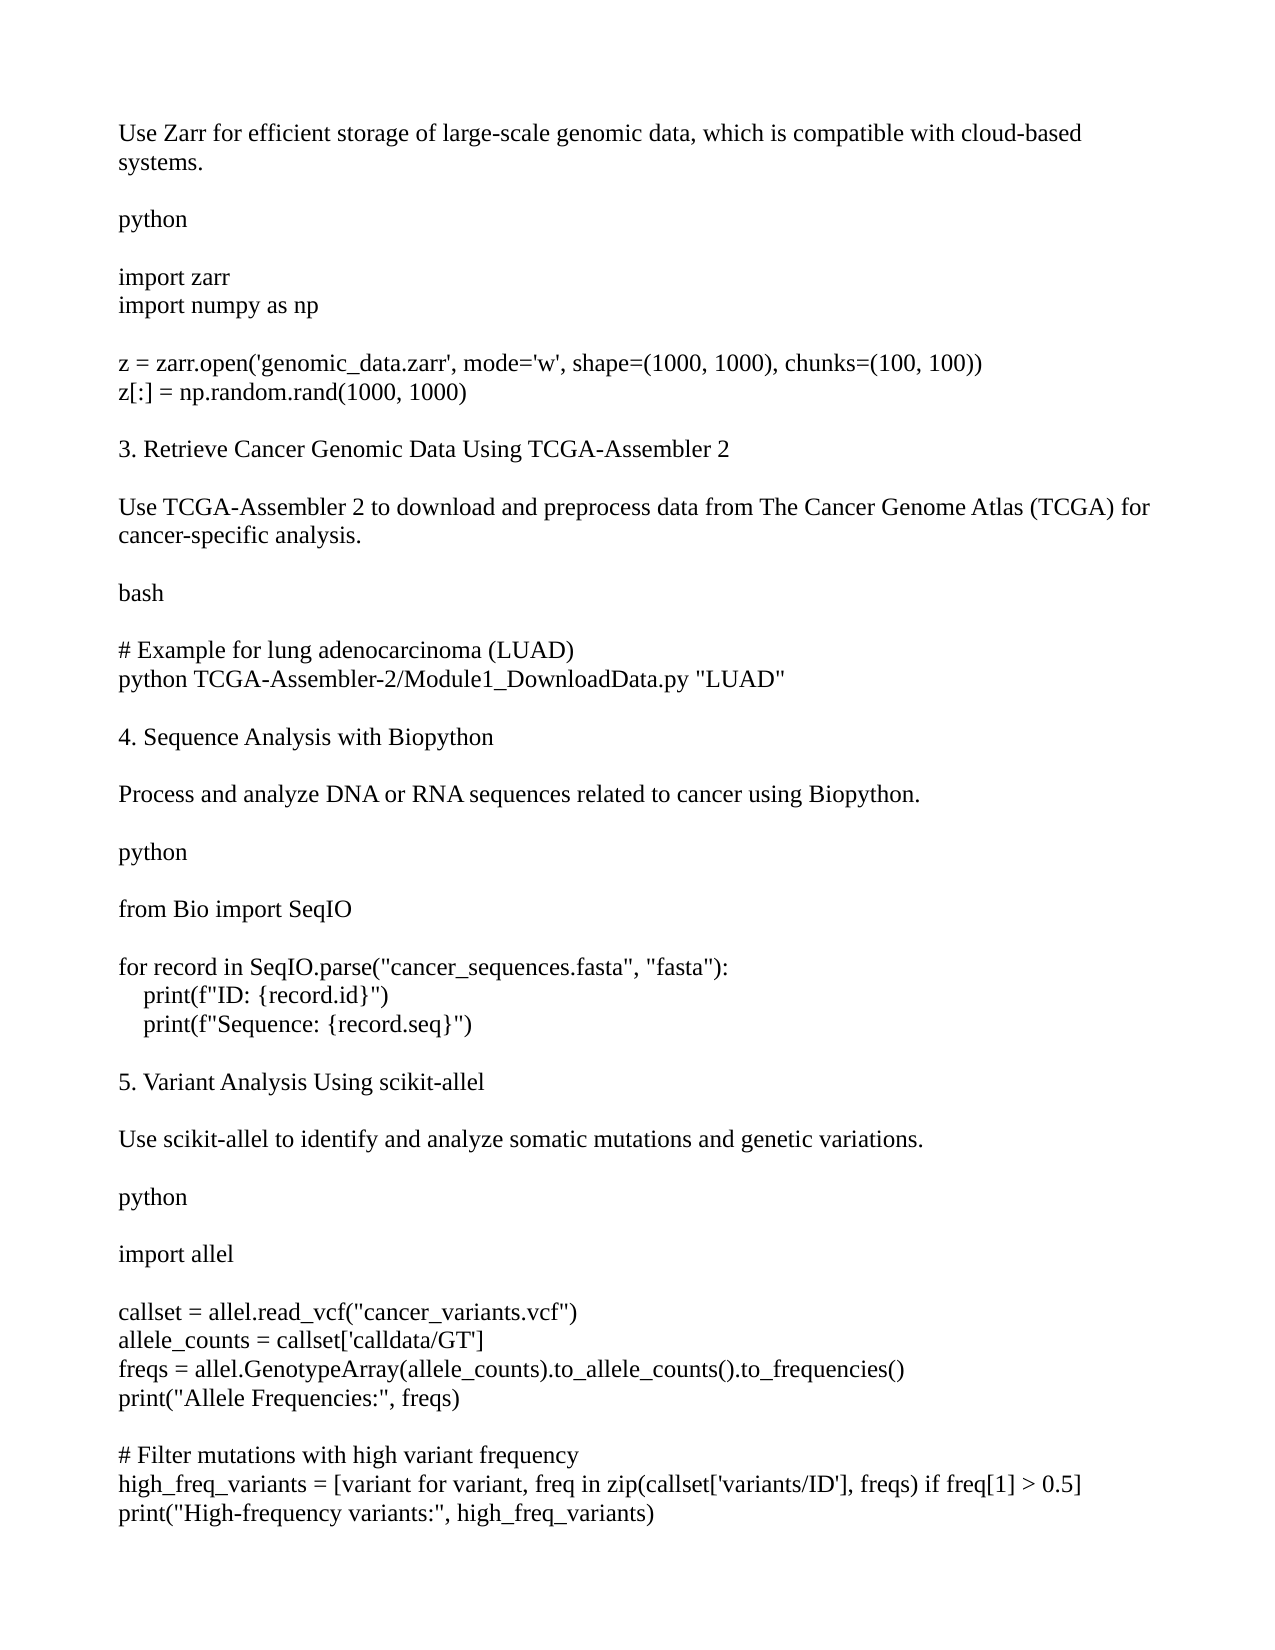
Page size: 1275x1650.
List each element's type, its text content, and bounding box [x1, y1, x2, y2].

text bash [118, 578, 1157, 607]
text python [118, 1182, 1157, 1211]
text z[:] = np.random.rand(1000, 1000) [118, 377, 1157, 406]
text Use Zarr for efficient storage of large-scale genomic data, which is compatible with cloud-based systems. [118, 118, 1157, 176]
text import numpy as np [118, 291, 1157, 319]
text from Bio import SeqIO [118, 894, 1157, 923]
text print("High-frequency variants:", high_freq_variants) [118, 1498, 1157, 1527]
text python [118, 204, 1157, 233]
text 4. Sequence Analysis with Biopython [118, 722, 1157, 751]
text python [118, 837, 1157, 866]
text allele_counts = callset['calldata/GT'] [118, 1326, 1157, 1354]
text # Filter mutations with high variant frequency [118, 1441, 1157, 1469]
text import zarr [118, 262, 1157, 291]
text print("Allele Frequencies:", freqs) [118, 1383, 1157, 1412]
text import allel [118, 1239, 1157, 1268]
text z = zarr.open('genomic_data.zarr', mode='w', shape=(1000, 1000), chunks=(100, 100)) [118, 348, 1157, 377]
text 3. Retrieve Cancer Genomic Data Using TCGA-Assembler 2 [118, 434, 1157, 463]
text 5. Variant Analysis Using scikit-allel [118, 1067, 1157, 1096]
text # Example for lung adenocarcinoma (LUAD) [118, 636, 1157, 664]
text print(f"Sequence: {record.seq}") [118, 1009, 1157, 1038]
text for record in SeqIO.parse("cancer_sequences.fasta", "fasta"): [118, 952, 1157, 981]
text Use TCGA-Assembler 2 to download and preprocess data from The Cancer Genome Atlas (TCGA) for cancer-specific analysis. [118, 492, 1157, 549]
text high_freq_variants = [variant for variant, freq in zip(callset['variants/ID'], freqs) if freq[1] > 0.5] [118, 1469, 1157, 1498]
text Use scikit-allel to identify and analyze somatic mutations and genetic variations. [118, 1124, 1157, 1153]
text python TCGA-Assembler-2/Module1_DownloadData.py "LUAD" [118, 664, 1157, 693]
text Process and analyze DNA or RNA sequences related to cancer using Biopython. [118, 779, 1157, 808]
text print(f"ID: {record.id}") [118, 981, 1157, 1009]
text callset = allel.read_vcf("cancer_variants.vcf") [118, 1297, 1157, 1326]
text freqs = allel.GenotypeArray(allele_counts).to_allele_counts().to_frequencies() [118, 1354, 1157, 1383]
